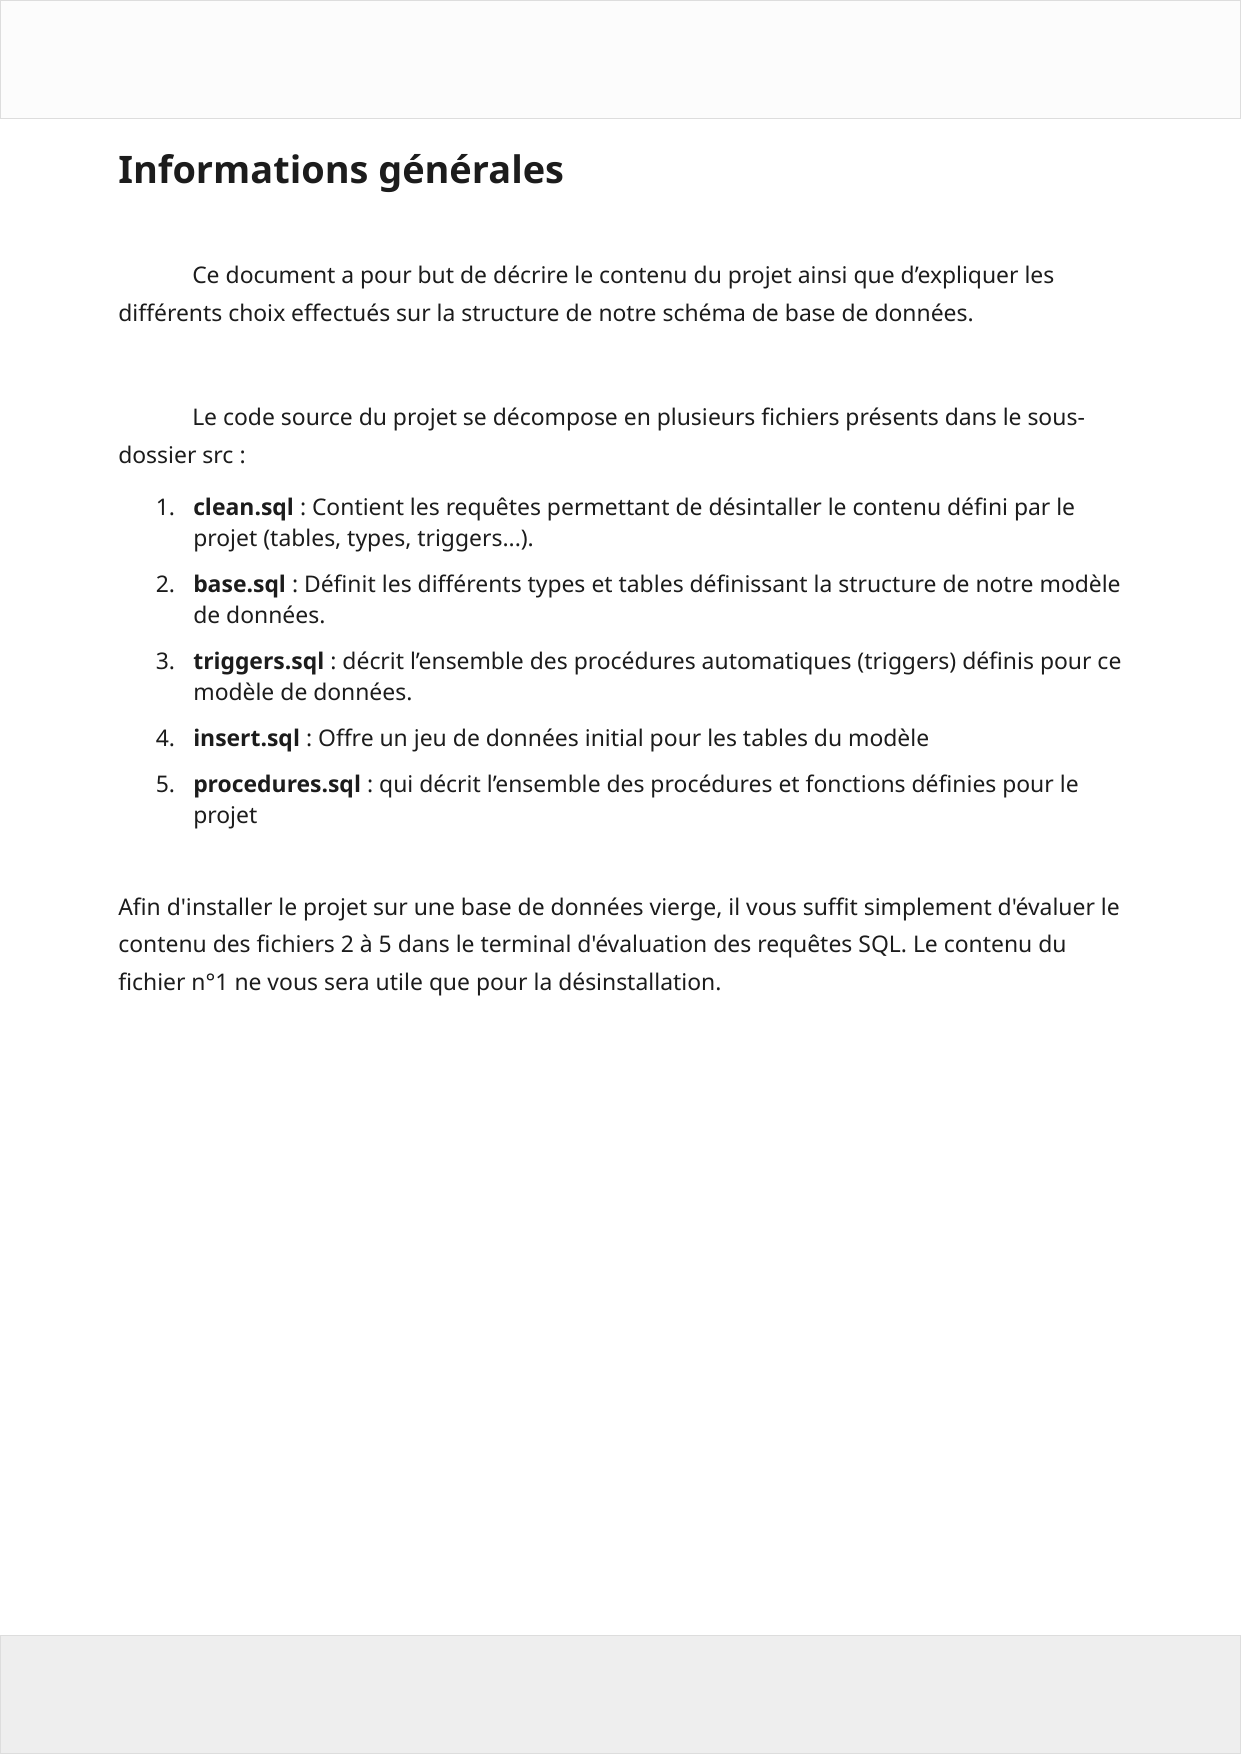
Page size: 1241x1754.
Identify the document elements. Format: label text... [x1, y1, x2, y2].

subtitle Informations générales [118, 143, 1122, 195]
list procedures.sql : qui décrit l’ensemble des procédures et fonctions définies pour le projet [156, 768, 1122, 830]
list triggers.sql : décrit l’ensemble des procédures automatiques (triggers) définis pour ce modèle de données. [156, 645, 1122, 707]
list insert.sql : Offre un jeu de données initial pour les tables du modèle [156, 722, 1122, 753]
list base.sql : Définit les différents types et tables définissant la structure de notre modèle de données. [156, 568, 1122, 630]
list clean.sql : Contient les requêtes permettant de désintaller le contenu défini par le projet (tables, types, triggers...). [156, 491, 1122, 553]
text Ce document a pour but de décrire le contenu du projet ainsi que d’expliquer les différents choix effectués sur la structure de notre schéma de base de données. [118, 259, 1122, 328]
text Le code source du projet se décompose en plusieurs fichiers présents dans le sous-dossier src : [118, 401, 1122, 470]
text Afin d'installer le projet sur une base de données vierge, il vous suffit simplement d'évaluer le contenu des fichiers 2 à 5 dans le terminal d'évaluation des requêtes SQL. Le contenu du fichier n°1 ne vous sera utile que pour la désinstallation. [118, 891, 1122, 997]
